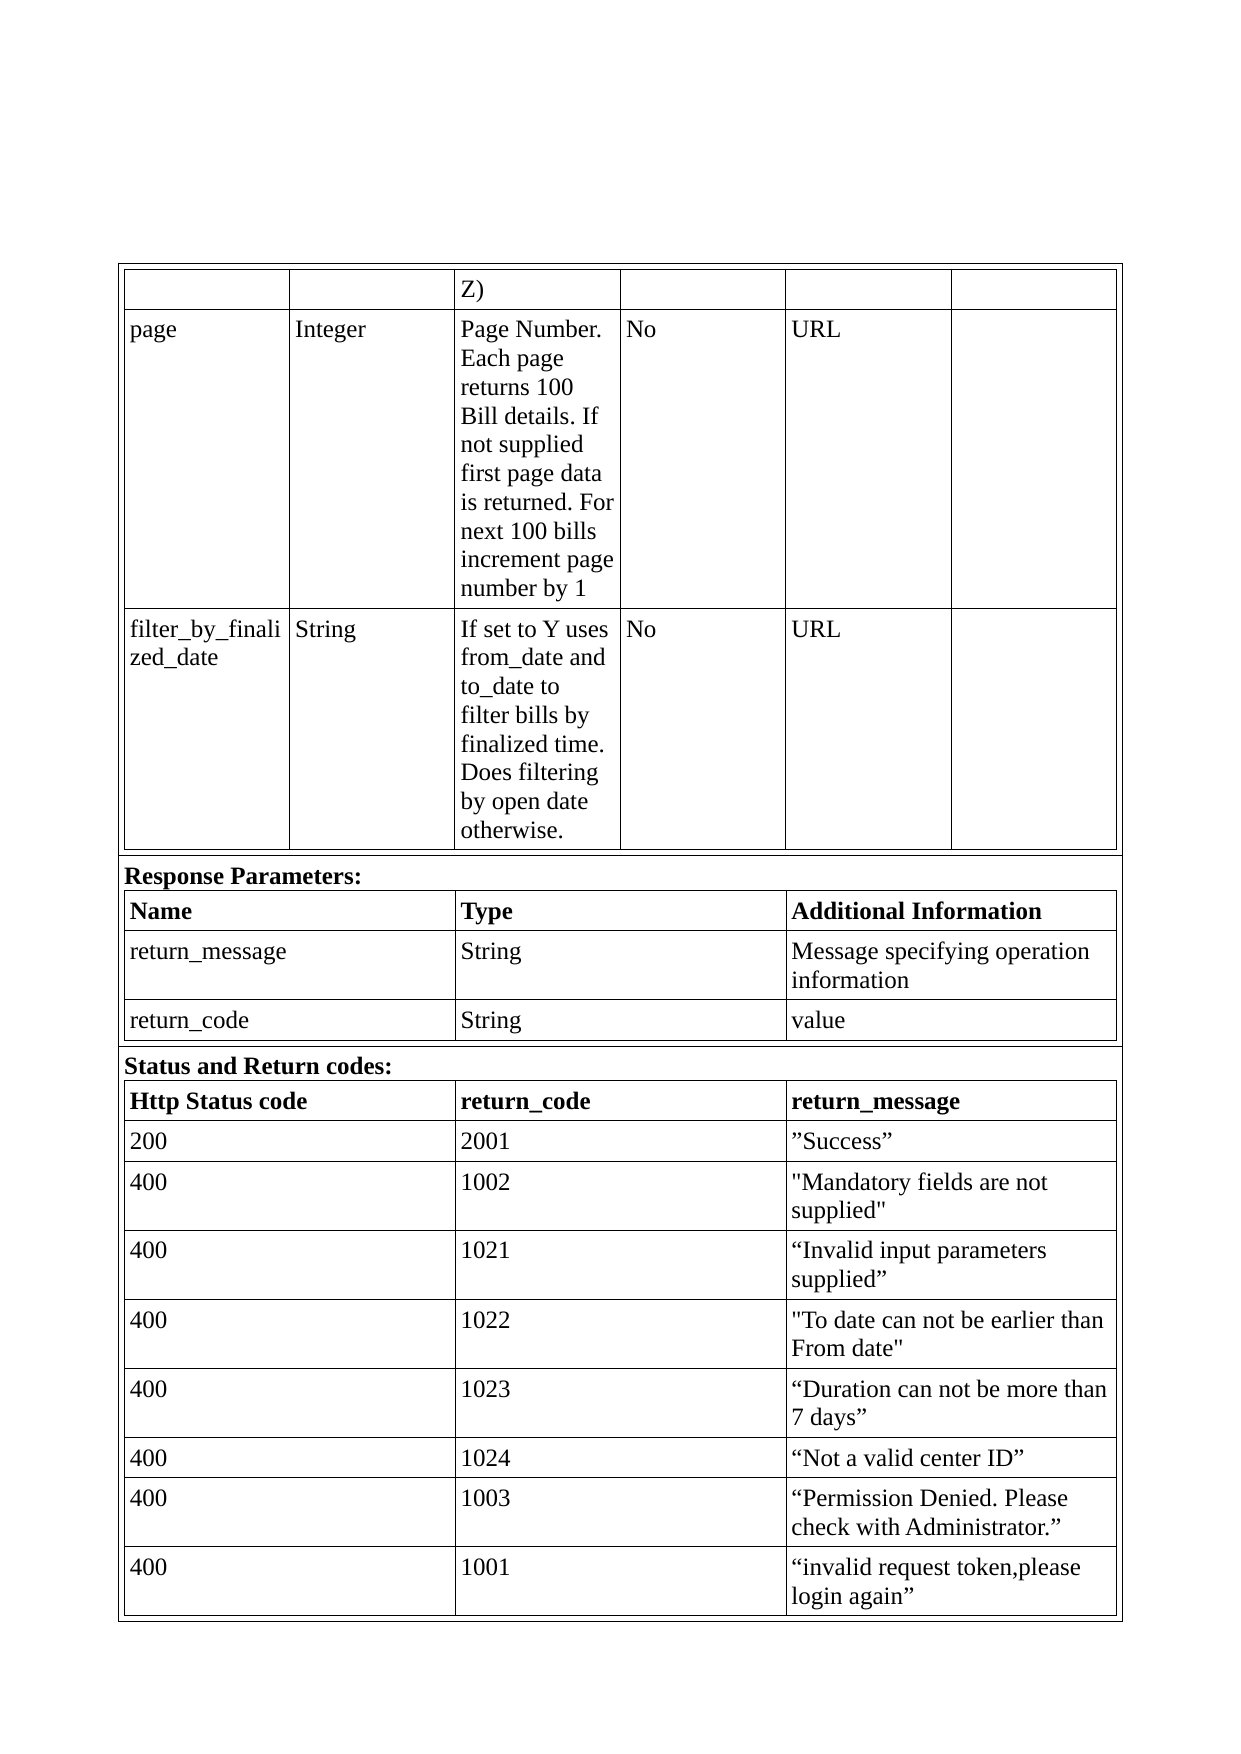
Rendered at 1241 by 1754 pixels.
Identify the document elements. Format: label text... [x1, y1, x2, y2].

table_cell 2001 [456, 1121, 786, 1161]
table_cell No [621, 310, 785, 608]
table_cell “invalid request token,please login again” [787, 1547, 1116, 1615]
table_cell 1021 [456, 1231, 786, 1299]
table_cell [119, 264, 1122, 855]
table_cell If set to Y uses from_date and to_date to filter bills by finalized time. Does filtering by open date otherwise. [455, 609, 620, 849]
table_cell "To date can not be earlier than From date" [787, 1300, 1116, 1368]
table_cell URL [786, 310, 951, 608]
table_header Http Status code [125, 1081, 455, 1120]
table_cell 200 [125, 1121, 455, 1161]
table_cell 400 [125, 1369, 455, 1437]
table_cell [290, 270, 454, 309]
table_header Name [125, 891, 455, 930]
table_cell Message specifying operation information [787, 931, 1116, 999]
table_cell [621, 270, 785, 309]
table_cell value [787, 1000, 1116, 1039]
table_cell [952, 310, 1116, 608]
table_cell 400 [125, 1231, 455, 1299]
table_cell return_code [125, 1000, 455, 1039]
table_cell String [456, 1000, 786, 1039]
table_cell 1022 [456, 1300, 786, 1368]
table_cell Status and Return codes: [119, 1047, 1122, 1621]
table_cell No [621, 609, 785, 849]
table_cell 1024 [456, 1438, 786, 1477]
table_cell Response Parameters: [119, 856, 1122, 1046]
table_header return_code [456, 1081, 786, 1120]
table_cell String [456, 931, 786, 999]
table_cell [952, 609, 1116, 849]
table_cell 1003 [456, 1478, 786, 1546]
table_cell 1023 [456, 1369, 786, 1437]
table_cell Z) [455, 270, 620, 309]
table_cell “Permission Denied. Please check with Administrator.” [787, 1478, 1116, 1546]
table_cell “Invalid input parameters supplied” [787, 1231, 1116, 1299]
table_cell “Duration can not be more than 7 days” [787, 1369, 1116, 1437]
table_cell String [290, 609, 454, 849]
table_cell return_message [125, 931, 455, 999]
table_cell [786, 270, 951, 309]
table_cell "Mandatory fields are not supplied" [787, 1162, 1116, 1230]
table_header Additional Information [787, 891, 1116, 930]
table_cell 1002 [456, 1162, 786, 1230]
table_cell 400 [125, 1478, 455, 1546]
table_cell page [125, 310, 289, 608]
table_cell 400 [125, 1438, 455, 1477]
table_cell 1001 [456, 1547, 786, 1615]
table_cell Page Number. Each page returns 100 Bill details. If not supplied first page data is returned. For next 100 bills increment page number by 1 [455, 310, 620, 608]
table_cell ”Success” [787, 1121, 1116, 1161]
table_cell 400 [125, 1300, 455, 1368]
table_cell “Not a valid center ID” [787, 1438, 1116, 1477]
table_cell [125, 270, 289, 309]
table_cell 400 [125, 1547, 455, 1615]
table_cell Integer [290, 310, 454, 608]
table_cell [952, 270, 1116, 309]
table_header Type [456, 891, 786, 930]
table_cell URL [786, 609, 951, 849]
table_cell filter_by_finalized_date [125, 609, 289, 849]
table_header return_message [787, 1081, 1116, 1120]
table_cell 400 [125, 1162, 455, 1230]
